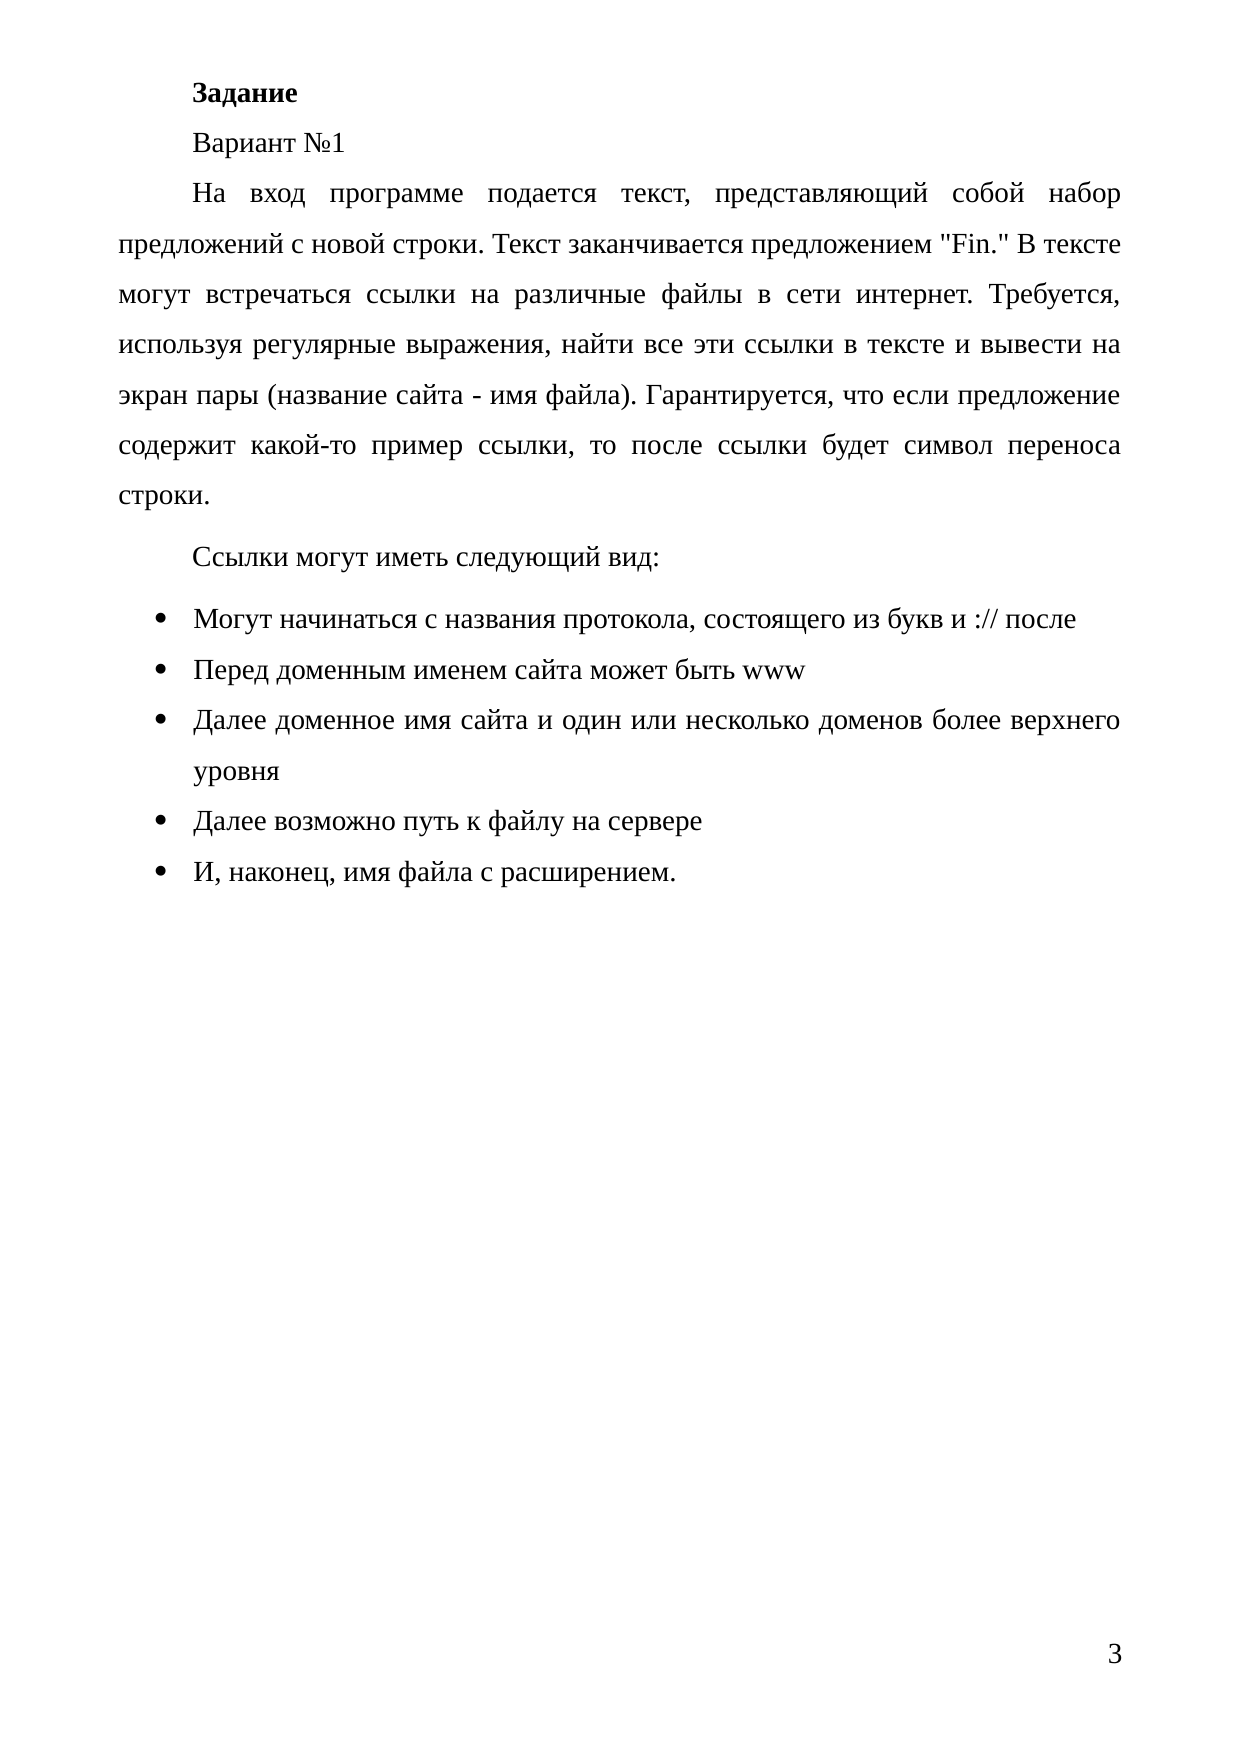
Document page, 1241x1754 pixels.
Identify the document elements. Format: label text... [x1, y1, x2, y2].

list Могут начинаться с названия протокола, состоящего из букв и :// после [156, 602, 1122, 635]
list Далее возможно путь к файлу на сервере [156, 803, 1122, 837]
text Вариант №1 [118, 125, 1122, 159]
list И, наконец, имя файла с расширением. [156, 854, 1122, 887]
list Перед доменным именем сайта может быть www [156, 652, 1122, 686]
list Далее доменное имя сайта и один или несколько доменов более верхнего уровня [156, 702, 1122, 786]
subtitle Задание [118, 75, 1122, 108]
text Ссылки могут иметь следующий вид: [118, 539, 1122, 573]
text На вход программе подается текст, представляющий собой набор предложений с новой строки. Текст заканчивается предложением "Fin." В тексте могут встречаться ссылки на различные файлы в сети интернет. Требуется, используя регулярные выражения, найти все эти ссылки в тексте и вывести на экран пары (название сайта - имя файла). Гарантируется, что если предложение содержит какой-то пример ссылки, то после ссылки будет символ переноса строки. [118, 176, 1122, 511]
